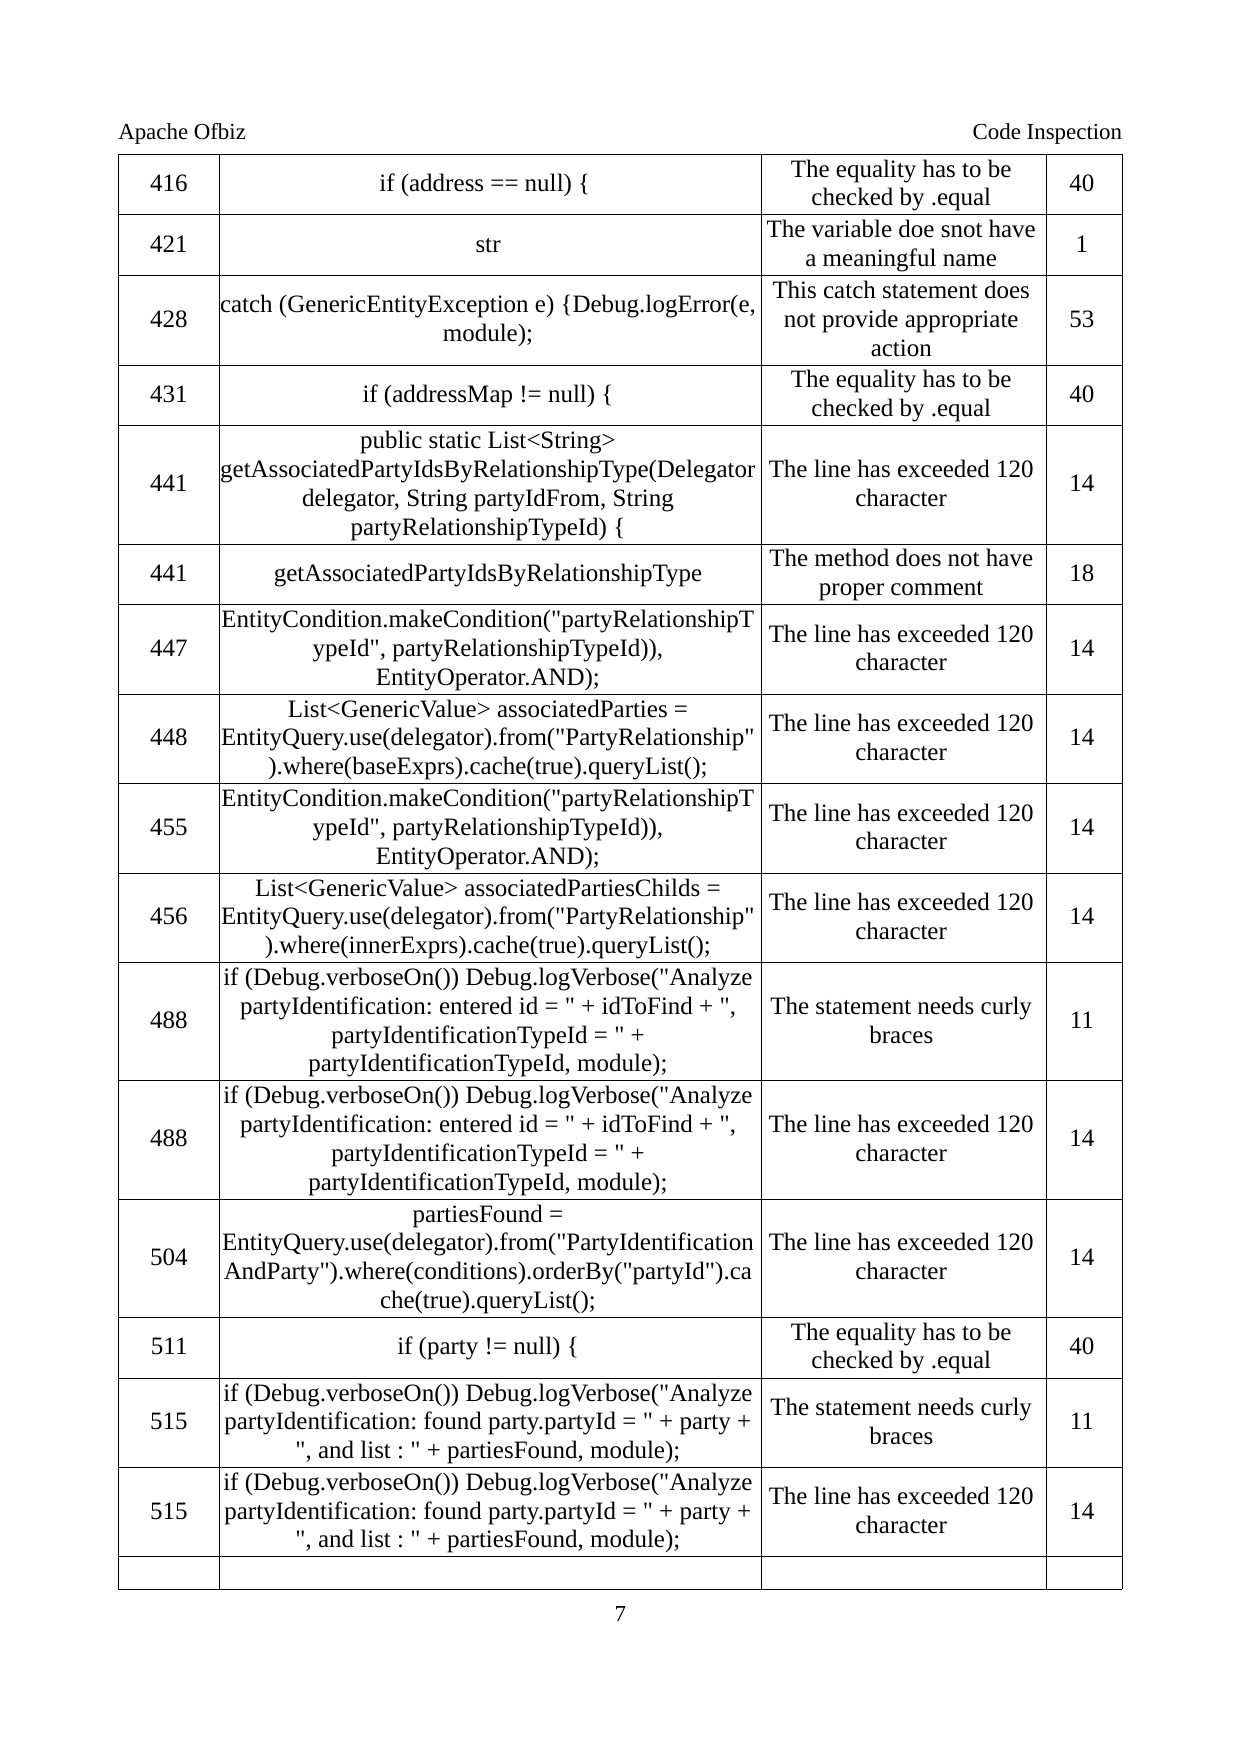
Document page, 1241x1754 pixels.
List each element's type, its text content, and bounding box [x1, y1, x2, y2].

table_cell 18 [1047, 545, 1122, 604]
table_cell The line has exceeded 120 character [762, 695, 1046, 783]
table_cell The line has exceeded 120 character [762, 1468, 1046, 1556]
table_cell if (Debug.verboseOn()) Debug.logVerbose("Analyze partyIdentification: found party.partyId = " + party + ", and list : " + partiesFound, module); [220, 1379, 761, 1467]
table_cell 14 [1047, 426, 1122, 543]
table_cell This catch statement does not provide appropriate action [762, 276, 1046, 364]
table_cell 431 [119, 366, 219, 425]
table_cell 14 [1047, 1081, 1122, 1198]
table_cell 14 [1047, 1468, 1122, 1556]
table_cell [119, 1557, 219, 1588]
table_cell if (Debug.verboseOn()) Debug.logVerbose("Analyze partyIdentification: found party.partyId = " + party + ", and list : " + partiesFound, module); [220, 1468, 761, 1556]
table_cell The line has exceeded 120 character [762, 784, 1046, 873]
table_cell [1047, 1557, 1122, 1588]
table_cell List<GenericValue> associatedPartiesChilds = EntityQuery.use(delegator).from("PartyRelationship").where(innerExprs).cache(true).queryList(); [220, 874, 761, 962]
table_cell 14 [1047, 874, 1122, 962]
table_cell if (party != null) { [220, 1318, 761, 1377]
table_cell 14 [1047, 1200, 1122, 1317]
table_cell The method does not have proper comment [762, 545, 1046, 604]
table_cell 515 [119, 1468, 219, 1556]
table_cell The line has exceeded 120 character [762, 605, 1046, 694]
table_cell if (addressMap != null) { [220, 366, 761, 425]
table_cell if (Debug.verboseOn()) Debug.logVerbose("Analyze partyIdentification: entered id = " + idToFind + ", partyIdentificationTypeId = " + partyIdentificationTypeId, module); [220, 1081, 761, 1198]
table_cell [762, 1557, 1046, 1588]
table_cell 421 [119, 215, 219, 275]
table_cell 456 [119, 874, 219, 962]
table_cell 14 [1047, 784, 1122, 873]
table_cell The line has exceeded 120 character [762, 1081, 1046, 1198]
table_cell 1 [1047, 215, 1122, 275]
table_cell 428 [119, 276, 219, 364]
table_cell The line has exceeded 120 character [762, 874, 1046, 962]
table_cell 40 [1047, 1318, 1122, 1377]
table_cell 455 [119, 784, 219, 873]
table_cell 14 [1047, 605, 1122, 694]
table_cell 11 [1047, 1379, 1122, 1467]
table_cell 488 [119, 963, 219, 1080]
table_cell 53 [1047, 276, 1122, 364]
table_cell 11 [1047, 963, 1122, 1080]
table_cell 40 [1047, 155, 1122, 214]
table_cell str [220, 215, 761, 275]
table_cell List<GenericValue> associatedParties = EntityQuery.use(delegator).from("PartyRelationship").where(baseExprs).cache(true).queryList(); [220, 695, 761, 783]
table_cell The statement needs curly braces [762, 1379, 1046, 1467]
table_cell 441 [119, 545, 219, 604]
table_cell 40 [1047, 366, 1122, 425]
table_cell 441 [119, 426, 219, 543]
table_cell The equality has to be checked by .equal [762, 1318, 1046, 1377]
table_cell 511 [119, 1318, 219, 1377]
table_cell [220, 1557, 761, 1588]
table_cell 447 [119, 605, 219, 694]
table_cell EntityCondition.makeCondition("partyRelationshipTypeId", partyRelationshipTypeId)), EntityOperator.AND); [220, 784, 761, 873]
table_cell The statement needs curly braces [762, 963, 1046, 1080]
table_cell getAssociatedPartyIdsByRelationshipType [220, 545, 761, 604]
table_cell 416 [119, 155, 219, 214]
table_cell if (Debug.verboseOn()) Debug.logVerbose("Analyze partyIdentification: entered id = " + idToFind + ", partyIdentificationTypeId = " + partyIdentificationTypeId, module); [220, 963, 761, 1080]
table_cell EntityCondition.makeCondition("partyRelationshipTypeId", partyRelationshipTypeId)), EntityOperator.AND); [220, 605, 761, 694]
table_cell 504 [119, 1200, 219, 1317]
table_cell 515 [119, 1379, 219, 1467]
table_cell The equality has to be checked by .equal [762, 155, 1046, 214]
table_cell The equality has to be checked by .equal [762, 366, 1046, 425]
table_cell public static List<String> getAssociatedPartyIdsByRelationshipType(Delegator delegator, String partyIdFrom, String partyRelationshipTypeId) { [220, 426, 761, 543]
table_cell if (address == null) { [220, 155, 761, 214]
table_cell The variable doe snot have a meaningful name [762, 215, 1046, 275]
table_cell 14 [1047, 695, 1122, 783]
table_cell The line has exceeded 120 character [762, 1200, 1046, 1317]
table_cell partiesFound = EntityQuery.use(delegator).from("PartyIdentificationAndParty").where(conditions).orderBy("partyId").cache(true).queryList(); [220, 1200, 761, 1317]
table_cell 448 [119, 695, 219, 783]
table_cell 488 [119, 1081, 219, 1198]
table_cell catch (GenericEntityException e) {Debug.logError(e, module); [220, 276, 761, 364]
table_cell The line has exceeded 120 character [762, 426, 1046, 543]
